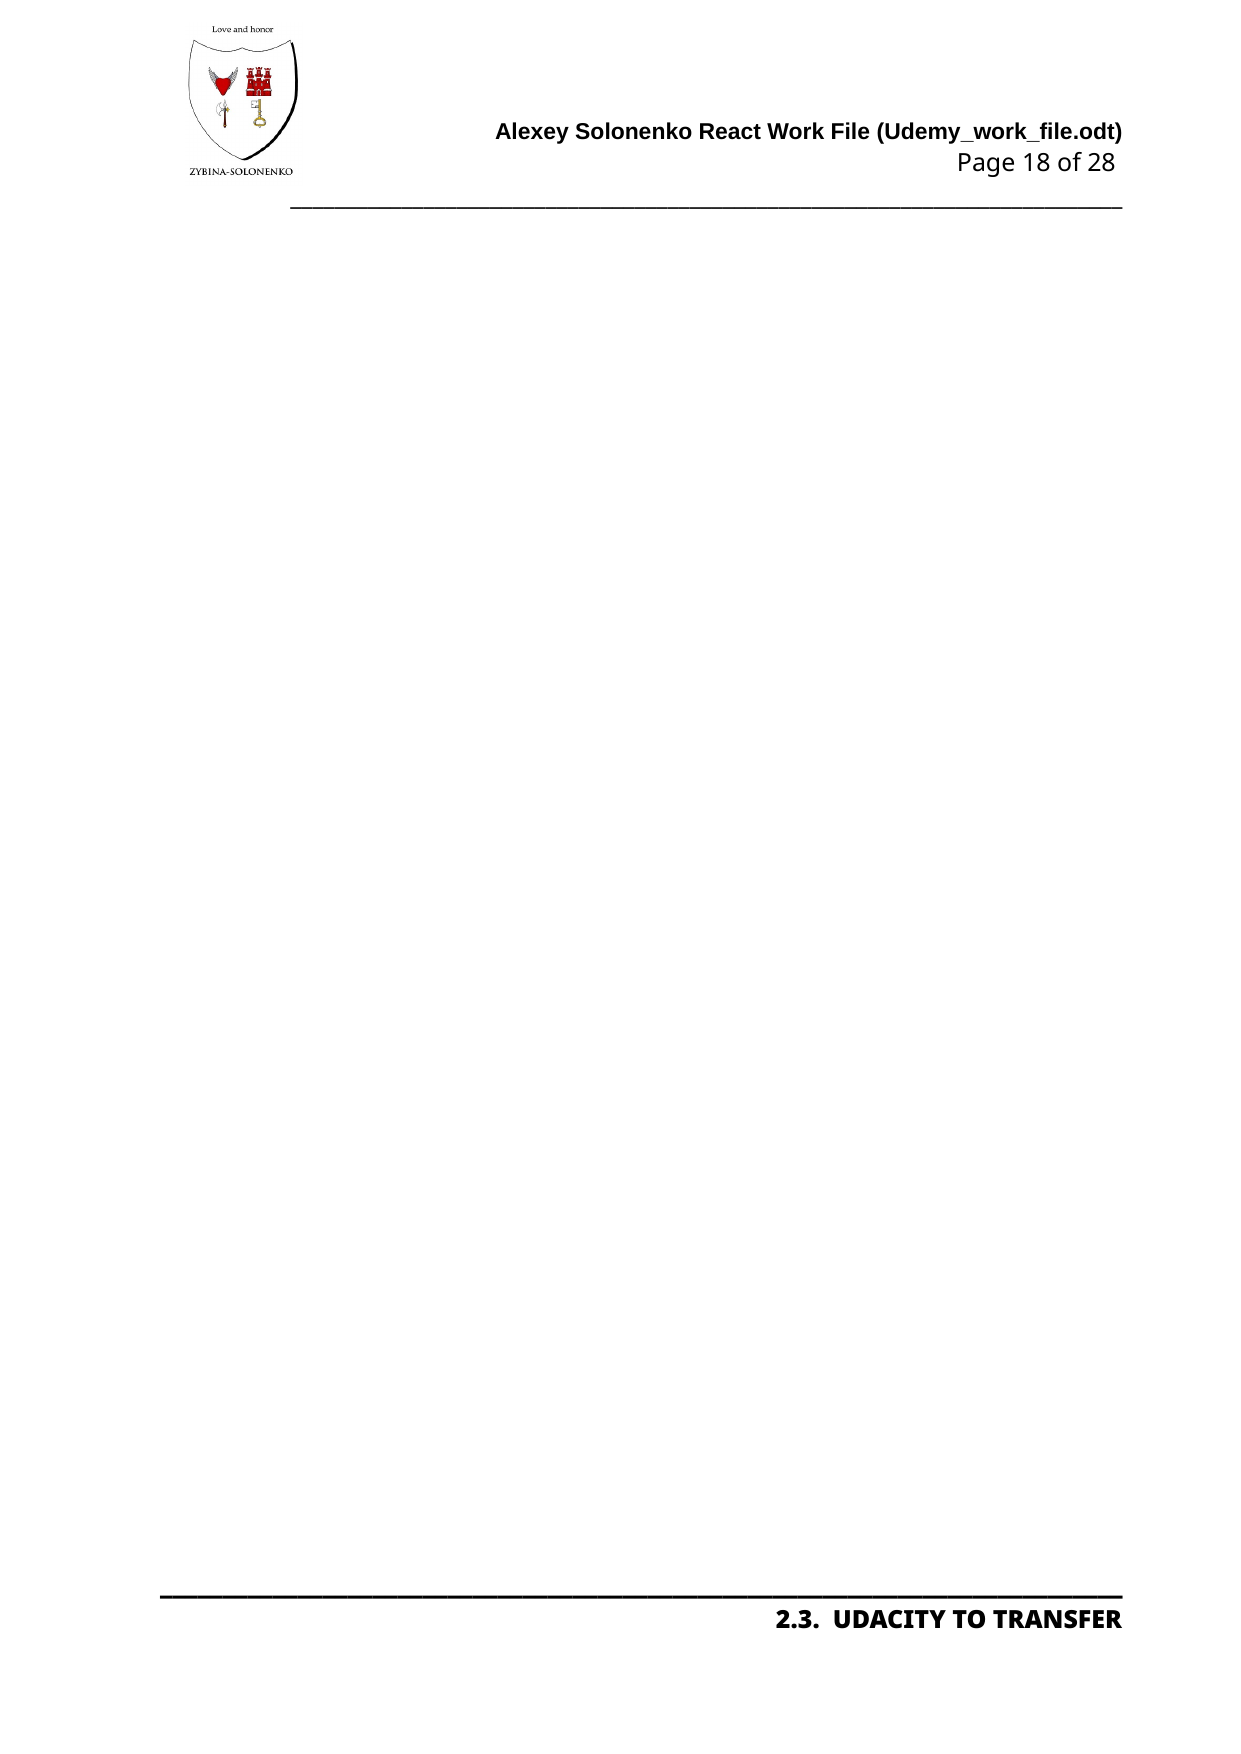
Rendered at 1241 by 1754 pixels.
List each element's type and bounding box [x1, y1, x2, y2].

picture [185, 22, 303, 186]
